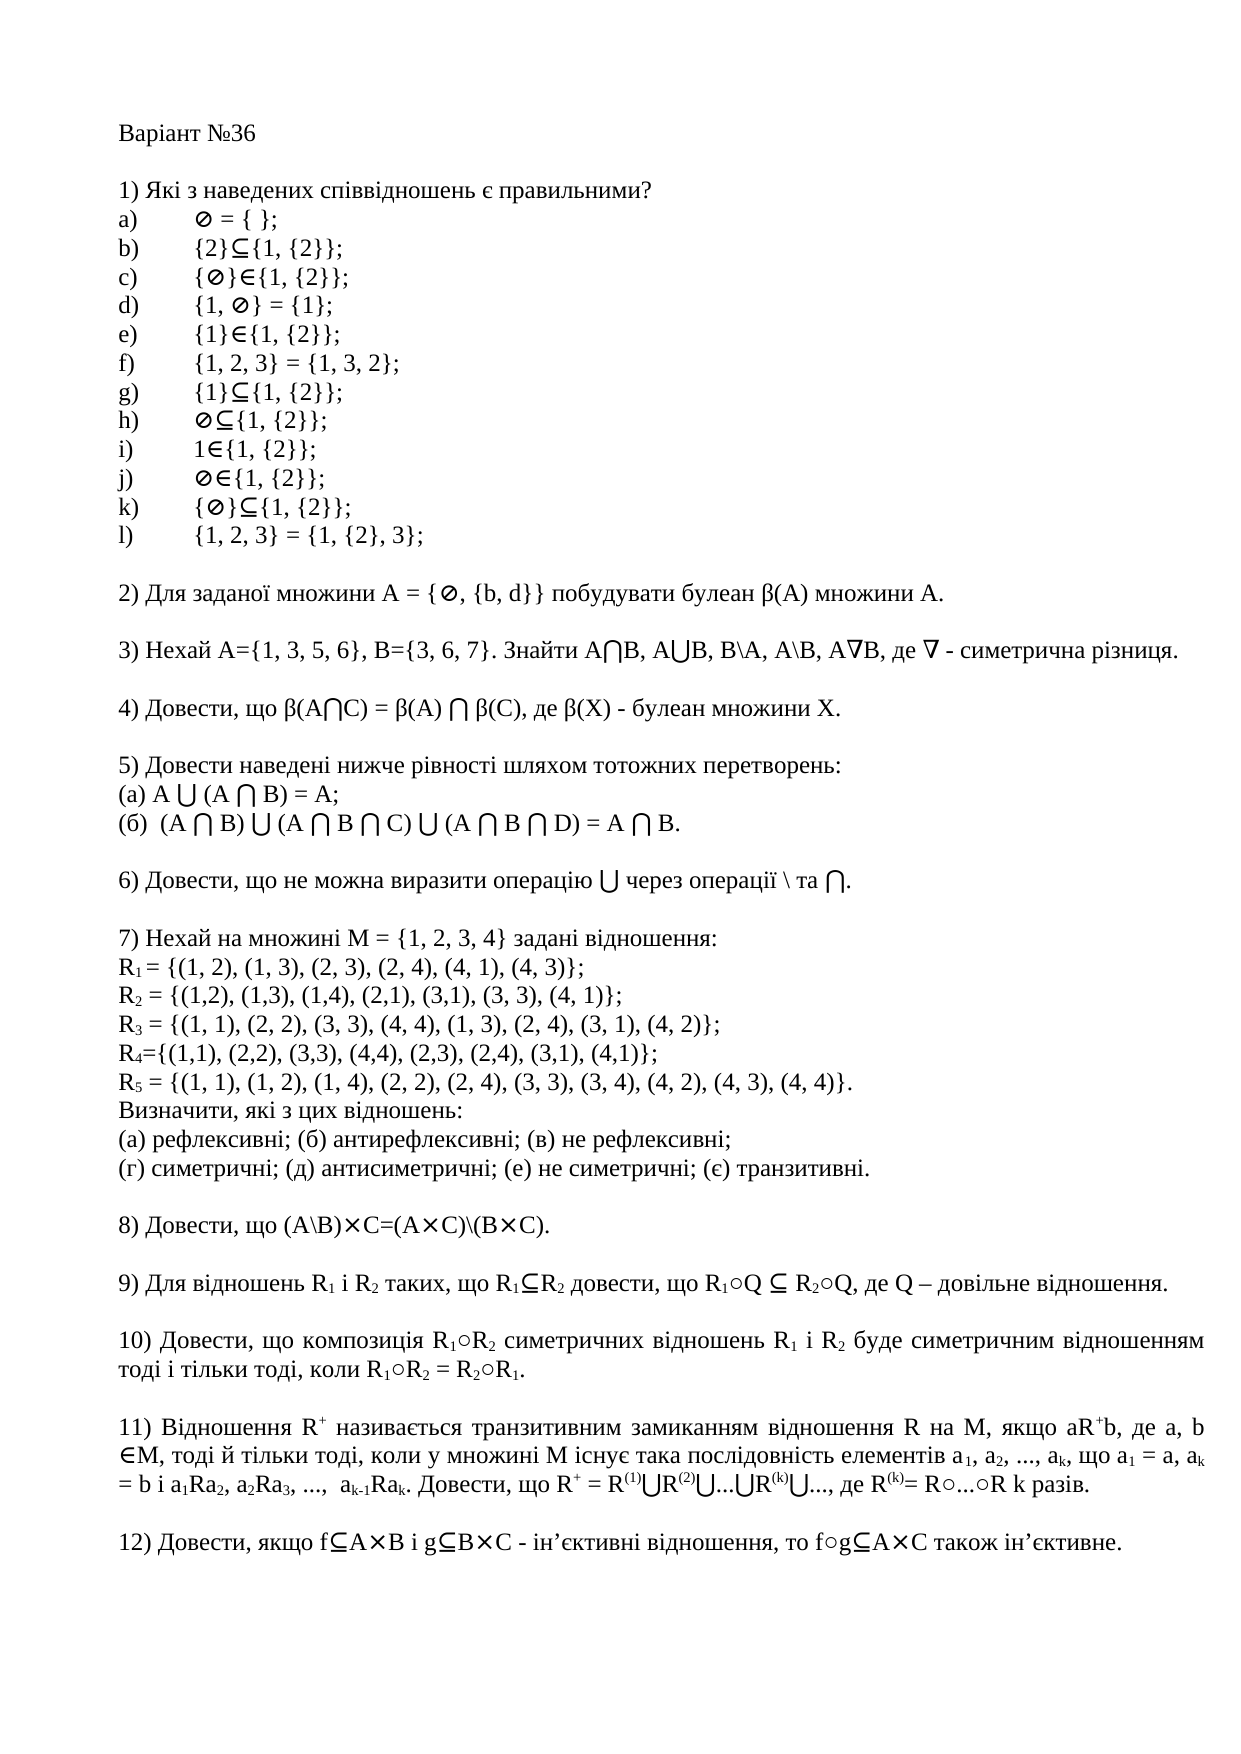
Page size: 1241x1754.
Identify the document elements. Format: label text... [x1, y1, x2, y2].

list {1, ⊘} = {1}; [118, 291, 1205, 319]
text 3) Нехай A={1, 3, 5, 6}, B={3, 6, 7}. Знайти A⋂B, A⋃B, В\А, A\B, A∇B, де ∇ - симетрична різниця. [118, 636, 1205, 664]
text 10) Довести, що композиція R1○R2 симетричних відношень R1 і R2 буде симетричним відношенням тоді і тільки тоді, коли R1○R2 = R2○R1. [118, 1326, 1205, 1383]
text Варіант №36 [118, 118, 1205, 147]
text (а) A ⋃ (А ⋂ В) = А; [118, 779, 1205, 808]
text 9) Для відношень R1 і R2 таких, що R1⊆R2 довести, що R1○Q ⊆ R2○Q, де Q – довільне відношення. [118, 1268, 1205, 1297]
list {1, 2, 3} = {1, {2}, 3}; [118, 521, 1205, 549]
text 1) Які з наведених співвідношень є правильними? [118, 176, 1205, 204]
list {1, 2, 3} = {1, 3, 2}; [118, 348, 1205, 377]
text 6) Довести, що не можна виразити операцію ⋃ через операції \ та ⋂. [118, 866, 1205, 894]
text R1 = {(1, 2), (1, 3), (2, 3), (2, 4), (4, 1), (4, 3)}; [118, 952, 1205, 981]
list 1∈{1, {2}}; [118, 434, 1205, 463]
list ⊘∈{1, {2}}; [118, 463, 1205, 492]
text (г) симетричні; (д) антисиметричні; (е) не симетричні; (є) транзитивні. [118, 1153, 1205, 1182]
text 7) Нехай на множині М = {1, 2, 3, 4} задані відношення: [118, 923, 1205, 952]
text (б) (A ⋂ B) ⋃ (А ⋂ В ⋂ C) ⋃ (A ⋂ B ⋂ D) = A ⋂ B. [118, 808, 1205, 837]
list {1}∈{1, {2}}; [118, 319, 1205, 348]
text Визначити, які з цих відношень: [118, 1096, 1205, 1124]
text 8) Довести, що (A\B)⨯С=(A⨯С)\(B⨯С). [118, 1211, 1205, 1239]
text 5) Довести наведені нижче рівності шляхом тотожних перетворень: [118, 751, 1205, 779]
list {2}⊆{1, {2}}; [118, 233, 1205, 262]
list ⊘ = { }; [118, 204, 1205, 233]
text 12) Довести, якщо f⊆А⨯В і g⊆B⨯C - ін’єктивні відношення, то f○g⊆А⨯C також ін’єктивне. [118, 1527, 1205, 1556]
text 11) Відношення R+ називається транзитивним замиканням відношення R на М, якщо aR+b, де а, b ∈М, тоді й тільки тоді, коли у множині М існує така послідовність елементів а1, а2, ..., аk, що а1 = а, аk = b і а1Rа2, а2Rа3, ..., аk-1Rаk. Довести, що R+ = R(1)⋃R(2)⋃...⋃R(k)⋃..., де R(k)= R○...○R k разів. [118, 1412, 1205, 1498]
text 2) Для заданої множини A = {⊘, {b, d}} побудувати булеан β(A) множини A. [118, 578, 1205, 607]
text R3 = {(1, 1), (2, 2), (3, 3), (4, 4), (1, 3), (2, 4), (3, 1), (4, 2)}; [118, 1009, 1205, 1038]
list {1}⊆{1, {2}}; [118, 377, 1205, 406]
text R2 = {(1,2), (1,3), (1,4), (2,1), (3,1), (3, 3), (4, 1)}; [118, 981, 1205, 1009]
text R4={(1,1), (2,2), (3,3), (4,4), (2,3), (2,4), (3,1), (4,1)}; [118, 1038, 1205, 1067]
text R5 = {(1, 1), (1, 2), (1, 4), (2, 2), (2, 4), (3, 3), (3, 4), (4, 2), (4, 3), (4, 4)}. [118, 1067, 1205, 1096]
text 4) Довести, що β(A⋂C) = β(A) ⋂ β(C), де β(X) - булеан множини X. [118, 693, 1205, 722]
list ⊘⊆{1, {2}}; [118, 406, 1205, 434]
list {⊘}⊆{1, {2}}; [118, 492, 1205, 521]
list {⊘}∈{1, {2}}; [118, 262, 1205, 291]
text (а) рефлексивні; (б) антирефлексивні; (в) не рефлексивні; [118, 1124, 1205, 1153]
